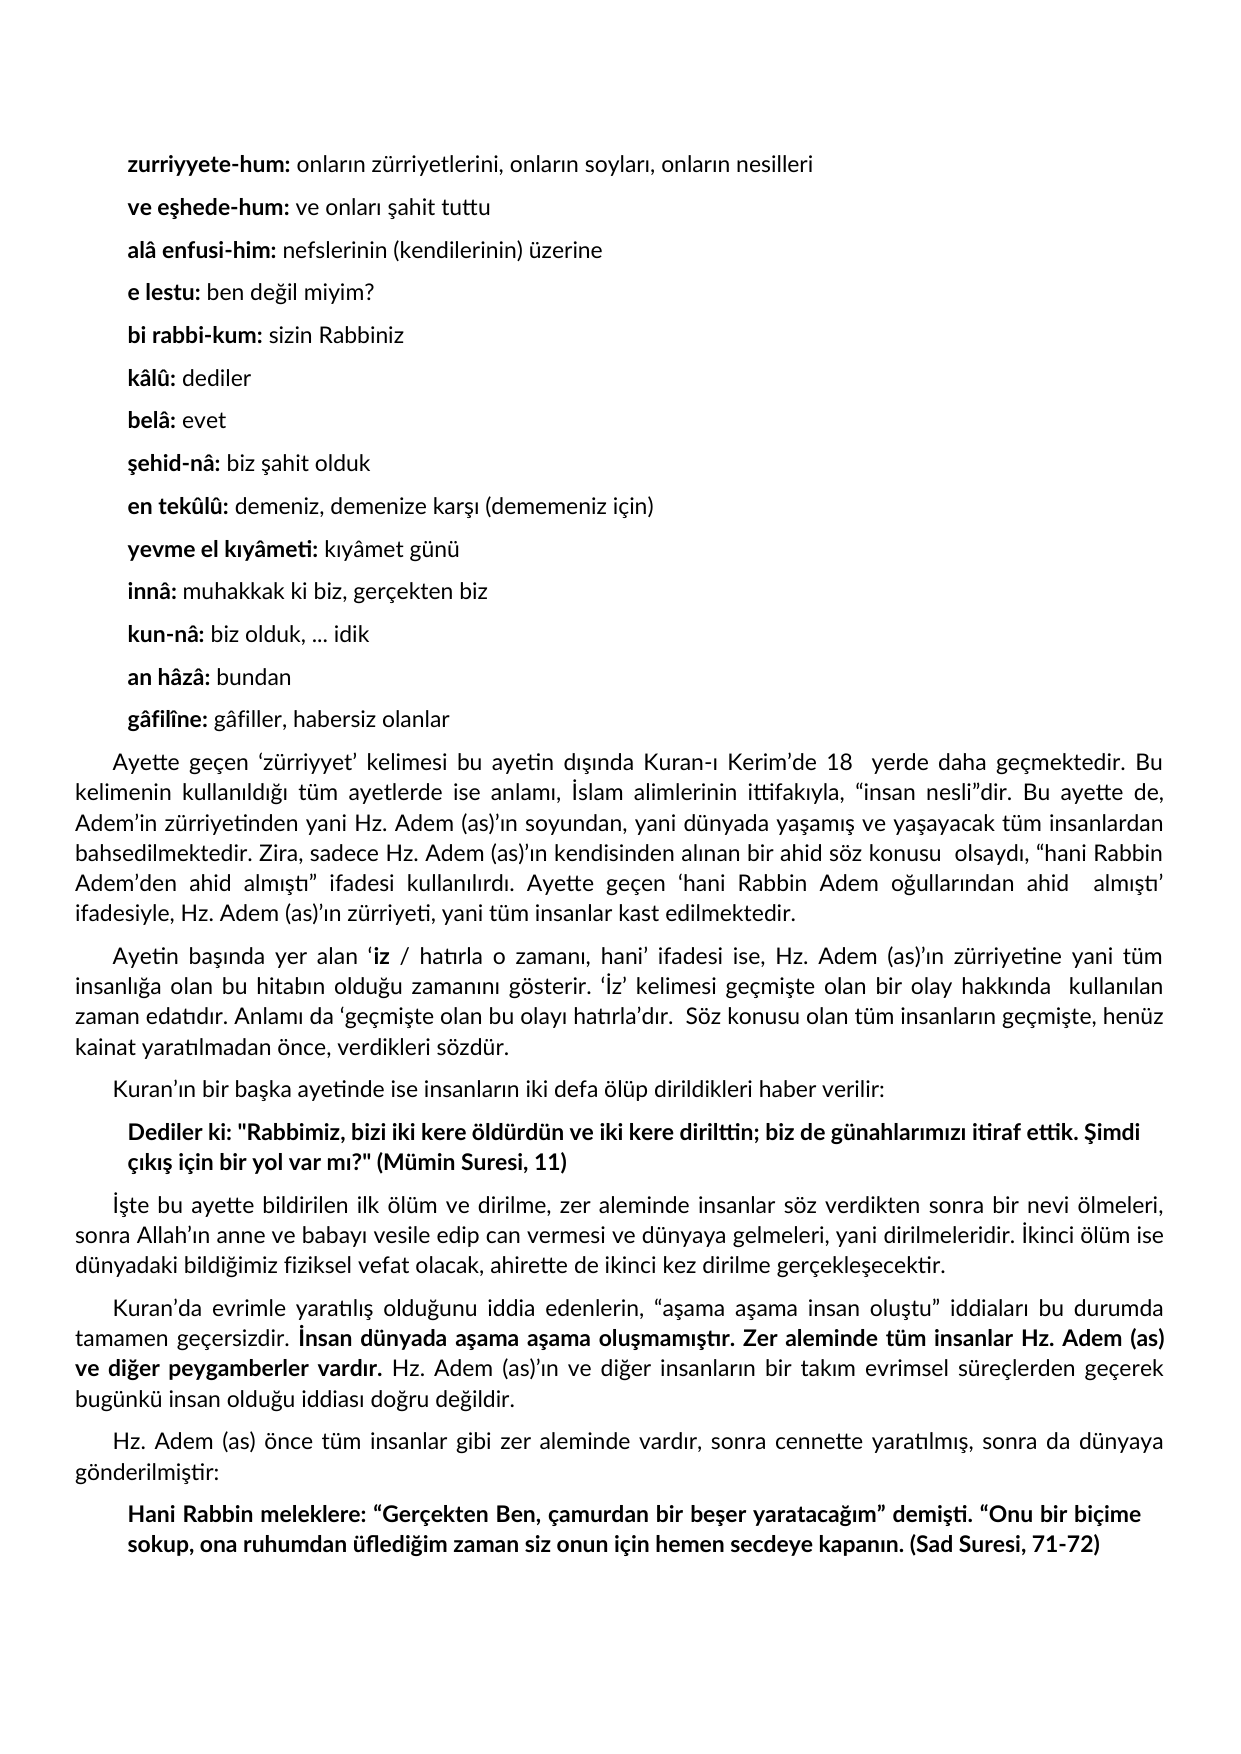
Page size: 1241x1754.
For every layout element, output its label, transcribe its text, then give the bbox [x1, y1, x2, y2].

text Ayetin başında yer alan ‘iz / hatırla o zamanı, hani’ ifadesi ise, Hz. Adem (as)’ın zürriyetine yani tüm insanlığa olan bu hitabın olduğu zamanını gösterir. ‘İz’ kelimesi geçmişte olan bir olay hakkında kullanılan zaman edatıdır. Anlamı da ‘geçmişte olan bu olayı hatırla’dır. Söz konusu olan tüm insanların geçmişte, henüz kainat yaratılmadan önce, verdikleri sözdür. [75, 942, 1165, 1060]
text yevme el kıyâmeti: kıyâmet günü [127, 534, 1143, 562]
text kun-nâ: biz olduk, ... idik [127, 620, 1143, 647]
text şehid-nâ: biz şahit olduk [127, 449, 1143, 476]
text an hâzâ: bundan [127, 662, 1143, 690]
text ve eşhede-hum: ve onları şahit tuttu [127, 193, 1143, 220]
text e lestu: ben değil miyim? [127, 278, 1143, 306]
text Hz. Adem (as) önce tüm insanlar gibi zer aleminde vardır, sonra cennette yaratılmış, sonra da dünyaya gönderilmiştir: [75, 1427, 1165, 1485]
text innâ: muhakkak ki biz, gerçekten biz [127, 577, 1143, 604]
text Kuran’ın bir başka ayetinde ise insanların iki defa ölüp dirildikleri haber verilir: [75, 1075, 1165, 1102]
text Kuran’da evrimle yaratılış olduğunu iddia edenlerin, “aşama aşama insan oluştu” iddiaları bu durumda tamamen geçersizdir. İnsan dünyada aşama aşama oluşmamıştır. Zer aleminde tüm insanlar Hz. Adem (as) ve diğer peygamberler vardır. Hz. Adem (as)’ın ve diğer insanların bir takım evrimsel süreçlerden geçerek bugünkü insan olduğu iddiası doğru değildir. [75, 1294, 1165, 1412]
text alâ enfusi-him: nefslerinin (kendilerinin) üzerine [127, 235, 1143, 263]
text Hani Rabbin meleklere: “Gerçekten Ben, çamurdan bir beşer yaratacağım” demişti. “Onu bir biçime sokup, ona ruhumdan üflediğim zaman siz onun için hemen secdeye kapanın. (Sad Suresi, 71-72) [127, 1500, 1143, 1558]
text en tekûlû: demeniz, demenize karşı (dememeniz için) [127, 492, 1143, 519]
text belâ: evet [127, 406, 1143, 434]
text gâfilîne: gâfiller, habersiz olanlar [127, 705, 1143, 733]
text zurriyyete-hum: onların zürriyetlerini, onların soyları, onların nesilleri [127, 150, 1143, 177]
text Ayette geçen ‘zürriyyet’ kelimesi bu ayetin dışında Kuran-ı Kerim’de 18 yerde daha geçmektedir. Bu kelimenin kullanıldığı tüm ayetlerde ise anlamı, İslam alimlerinin ittifakıyla, “insan nesli”dir. Bu ayette de, Adem’in zürriyetinden yani Hz. Adem (as)’ın soyundan, yani dünyada yaşamış ve yaşayacak tüm insanlardan bahsedilmektedir. Zira, sadece Hz. Adem (as)’ın kendisinden alınan bir ahid söz konusu olsaydı, “hani Rabbin Adem’den ahid almıştı” ifadesi kullanılırdı. Ayette geçen ‘hani Rabbin Adem oğullarından ahid almıştı’ ifadesiyle, Hz. Adem (as)’ın zürriyeti, yani tüm insanlar kast edilmektedir. [75, 748, 1165, 926]
text Dediler ki: "Rabbimiz, bizi iki kere öldürdün ve iki kere dirilttin; biz de günahlarımızı itiraf ettik. Şimdi çıkış için bir yol var mı?" (Mümin Suresi, 11) [127, 1118, 1143, 1175]
text kâlû: dediler [127, 363, 1143, 391]
text bi rabbi-kum: sizin Rabbiniz [127, 321, 1143, 348]
text İşte bu ayette bildirilen ilk ölüm ve dirilme, zer aleminde insanlar söz verdikten sonra bir nevi ölmeleri, sonra Allah’ın anne ve babayı vesile edip can vermesi ve dünyaya gelmeleri, yani dirilmeleridir. İkinci ölüm ise dünyadaki bildiğimiz fiziksel vefat olacak, ahirette de ikinci kez dirilme gerçekleşecektir. [75, 1191, 1165, 1278]
